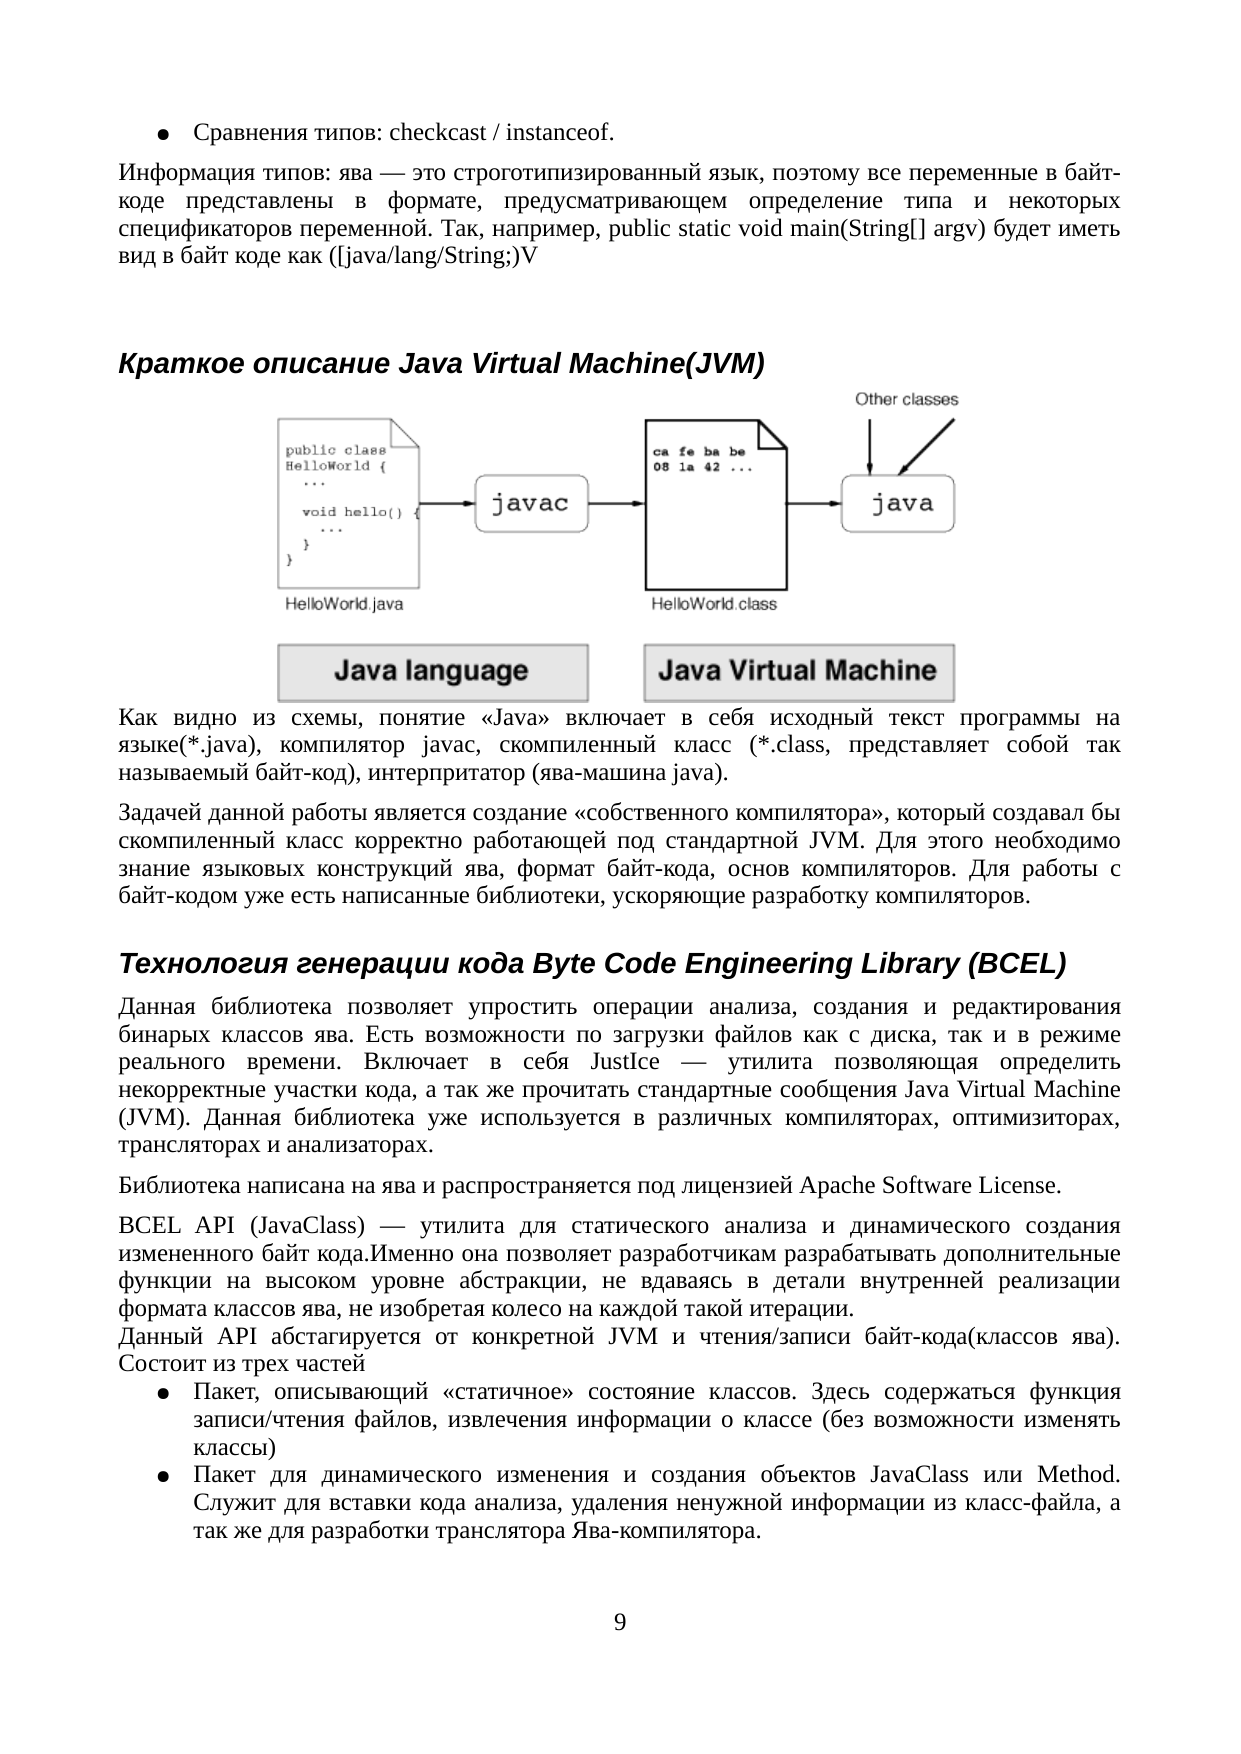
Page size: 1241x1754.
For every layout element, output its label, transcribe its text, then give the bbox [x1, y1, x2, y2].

text Данный API абстагируется от конкретной JVM и чтения/записи байт-кода(классов ява). Состоит из трех частей [118, 1322, 1122, 1377]
text Данная библиотека позволяет упростить операции анализа, создания и редактирования бинарых классов ява. Есть возможности по загрузки файлов как с диска, так и в режиме реального времени. Включает в себя JustIce — утилита позволяющая определить некорректные участки кода, а так же прочитать стандартные сообщения Java Virtual Machine (JVM). Данная библиотека уже используется в различных компиляторах, оптимизиторах, трансляторах и анализаторах. [118, 992, 1122, 1158]
list Пакет для динамического изменения и создания объектов JavaClass или Method. Служит для вставки кода анализа, удаления ненужной информации из класс-файла, а так же для разработки транслятора Ява-компилятора. [156, 1460, 1122, 1543]
text Информация типов: ява — это строготипизированный язык, поэтому все переменные в байт-коде представлены в формате, предусматривающем определение типа и некоторых спецификаторов переменной. Так, например, public static void main(String[] argv) будет иметь вид в байт коде как ([java/lang/String;)V [118, 158, 1122, 269]
text Как видно из схемы, понятие «Java» включает в себя исходный текст программы на языке(*.java), компилятор javac, скомпиленный класс (*.class, представляет собой так называемый байт-код), интерпритатор (ява-машина java). [118, 392, 1122, 786]
text Задачей данной работы является создание «собственного компилятора», который создавал бы скомпиленный класс корректно работающей под стандартной JVM. Для этого необходимо знание языковых конструкций ява, формат байт-кода, основ компиляторов. Для работы с байт-кодом уже есть написанные библиотеки, ускоряющие разработку компиляторов. [118, 798, 1122, 909]
list Сравнения типов: checkcast / instanceof. [156, 118, 1122, 146]
subtitle Краткое описание Java Virtual Machine(JVM) [118, 347, 1122, 379]
picture [277, 392, 963, 703]
text Библиотека написана на ява и распространяется под лицензией Apache Software License. [118, 1171, 1122, 1198]
list Пакет, описывающий «статичное» состояние классов. Здесь содержаться функция записи/чтения файлов, извлечения информации о классе (без возможности изменять классы) [156, 1377, 1122, 1460]
text BCEL API (JavaClass) — утилита для статического анализа и динамического создания измененного байт кода.Именно она позволяет разработчикам разрабатывать дополнительные функции на высоком уровне абстракции, не вдаваясь в детали внутренней реализации формата классов ява, не изобретая колесо на каждой такой итерации. [118, 1211, 1122, 1322]
subtitle Технология генерации кода Byte Code Engineering Library (BCEL) [118, 947, 1122, 979]
